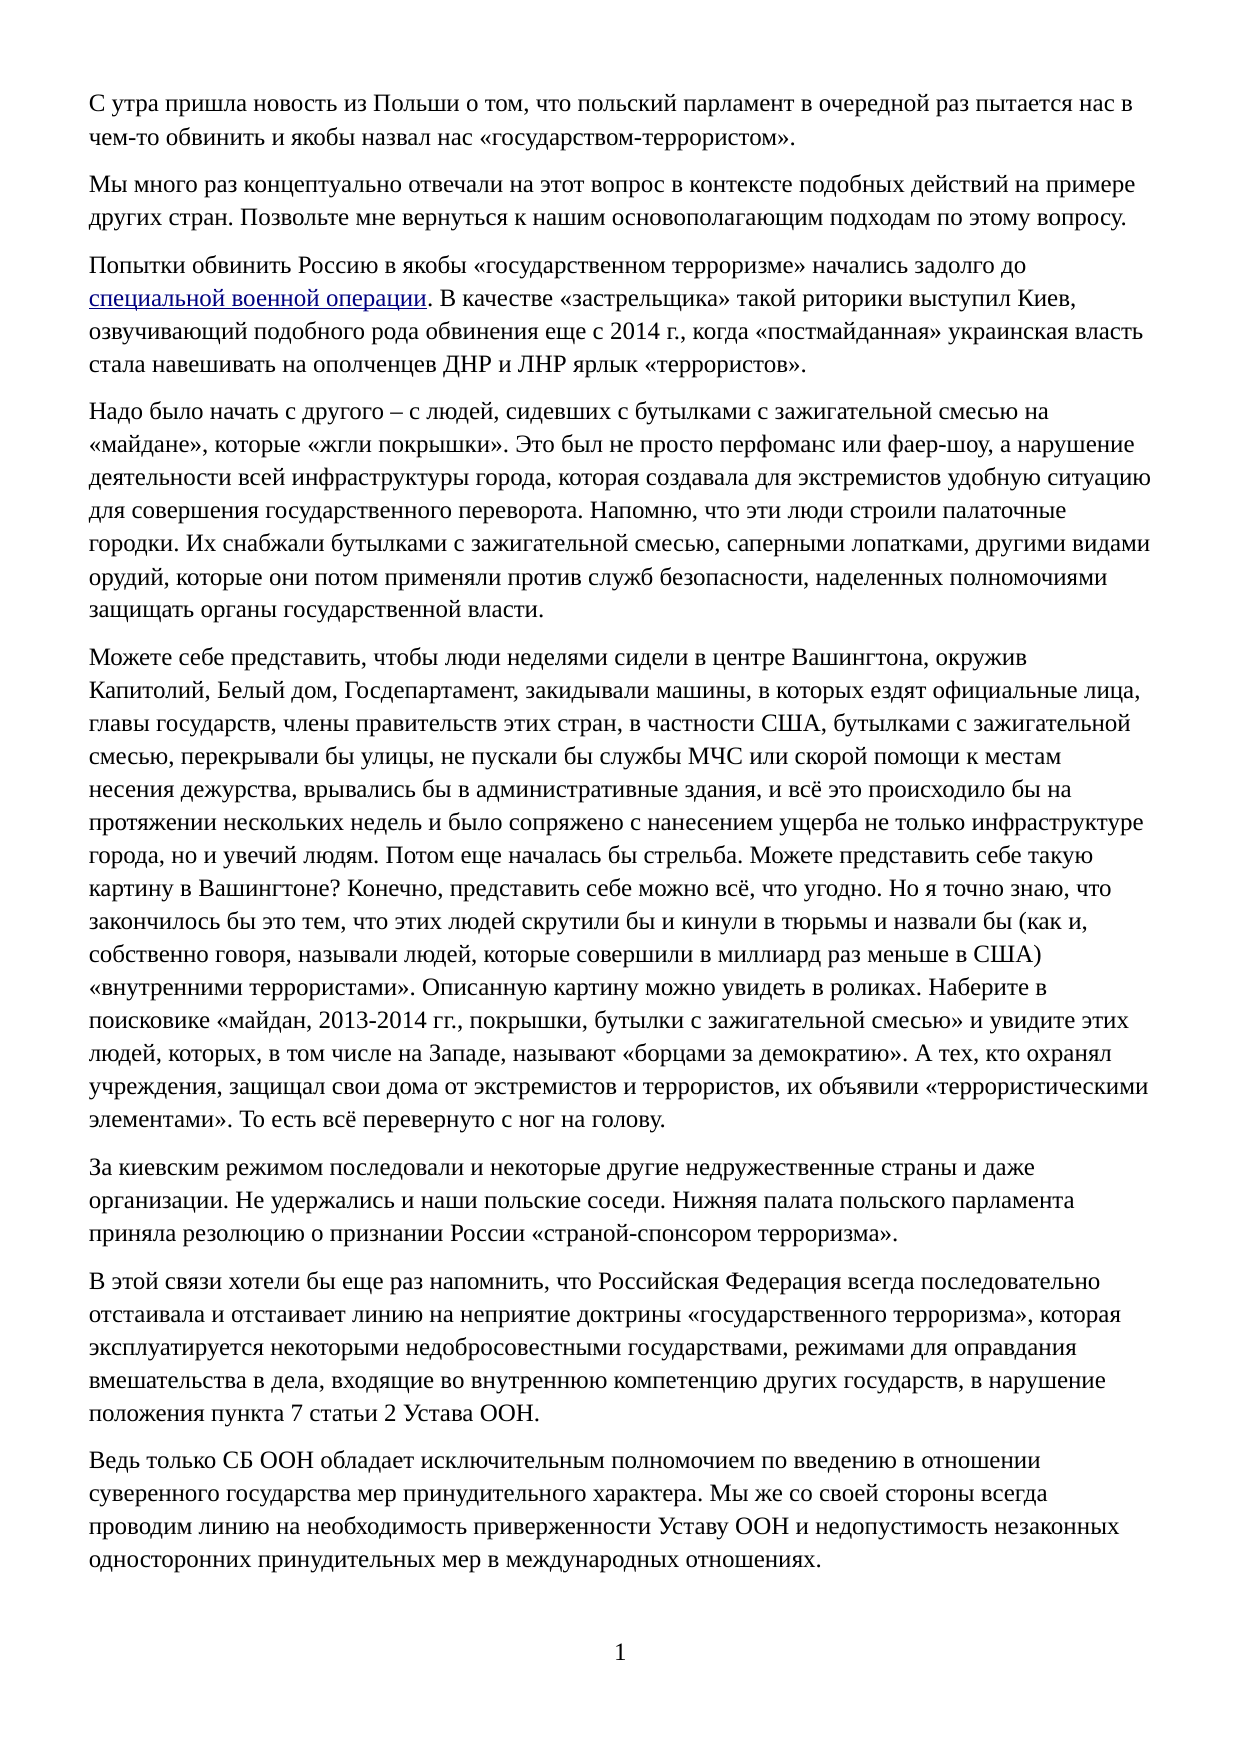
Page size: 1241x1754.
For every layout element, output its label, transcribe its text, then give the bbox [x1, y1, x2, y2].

text Надо было начать с другого – с людей, сидевших с бутылками с зажигательной смесью на «майдане», которые «жгли покрышки». Это был не просто перфоманс или фаер-шоу, а нарушение деятельности всей инфраструктуры города, которая создавала для экстремистов удобную ситуацию для совершения государственного переворота. Напомню, что эти люди строили палаточные городки. Их снабжали бутылками с зажигательной смесью, саперными лопатками, другими видами орудий, которые они потом применяли против служб безопасности, наделенных полномочиями защищать органы государственной власти. [88, 396, 1152, 623]
text С утра пришла новость из Польши о том, что польский парламент в очередной раз пытается нас в чем-то обвинить и якобы назвал нас «государством-террористом». [88, 88, 1152, 150]
text Можете себе представить, чтобы люди неделями сидели в центре Вашингтона, окружив Капитолий, Белый дом, Госдепартамент, закидывали машины, в которых ездят официальные лица, главы государств, члены правительств этих стран, в частности США, бутылками с зажигательной смесью, перекрывали бы улицы, не пускали бы службы МЧС или скорой помощи к местам несения дежурства, врывались бы в административные здания, и всё это происходило бы на протяжении нескольких недель и было сопряжено с нанесением ущерба не только инфраструктуре города, но и увечий людям. Потом еще началась бы стрельба. Можете представить себе такую картину в Вашингтоне? Конечно, представить себе можно всё, что угодно. Но я точно знаю, что закончилось бы это тем, что этих людей скрутили бы и кинули в тюрьмы и назвали бы (как и, собственно говоря, называли людей, которые совершили в миллиард раз меньше в США) «внутренними террористами». Описанную картину можно увидеть в роликах. Наберите в поисковике «майдан, 2013-2014 гг., покрышки, бутылки с зажигательной смесью» и увидите этих людей, которых, в том числе на Западе, называют «борцами за демократию». А тех, кто охранял учреждения, защищал свои дома от экстремистов и террористов, их объявили «террористическими элементами». То есть всё перевернуто с ног на голову. [88, 642, 1152, 1133]
text Ведь только СБ ООН обладает исключительным полномочием по введению в отношении суверенного государства мер принудительного характера. Мы же со своей стороны всегда проводим линию на необходимость приверженности Уставу ООН и недопустимость незаконных односторонних принудительных мер в международных отношениях. [88, 1445, 1152, 1573]
text За киевским режимом последовали и некоторые другие недружественные страны и даже организации. Не удержались и наши польские соседи. Нижняя палата польского парламента приняла резолюцию о признании России «страной-спонсором терроризма». [88, 1152, 1152, 1247]
text Мы много раз концептуально отвечали на этот вопрос в контексте подобных действий на примере других стран. Позвольте мне вернуться к нашим основополагающим подходам по этому вопросу. [88, 169, 1152, 231]
text Попытки обвинить Россию в якобы «государственном терроризме» начались задолго до специальной военной операции. В качестве «застрельщика» такой риторики выступил Киев, озвучивающий подобного рода обвинения еще с 2014 г., когда «постмайданная» украинская власть стала навешивать на ополченцев ДНР и ЛНР ярлык «террористов». [88, 250, 1152, 378]
text В этой связи хотели бы еще раз напомнить, что Российская Федерация всегда последовательно отстаивала и отстаивает линию на неприятие доктрины «государственного терроризма», которая эксплуатируется некоторыми недобросовестными государствами, режимами для оправдания вмешательства в дела, входящие во внутреннюю компетенцию других государств, в нарушение положения пункта 7 статьи 2 Устава ООН. [88, 1266, 1152, 1427]
